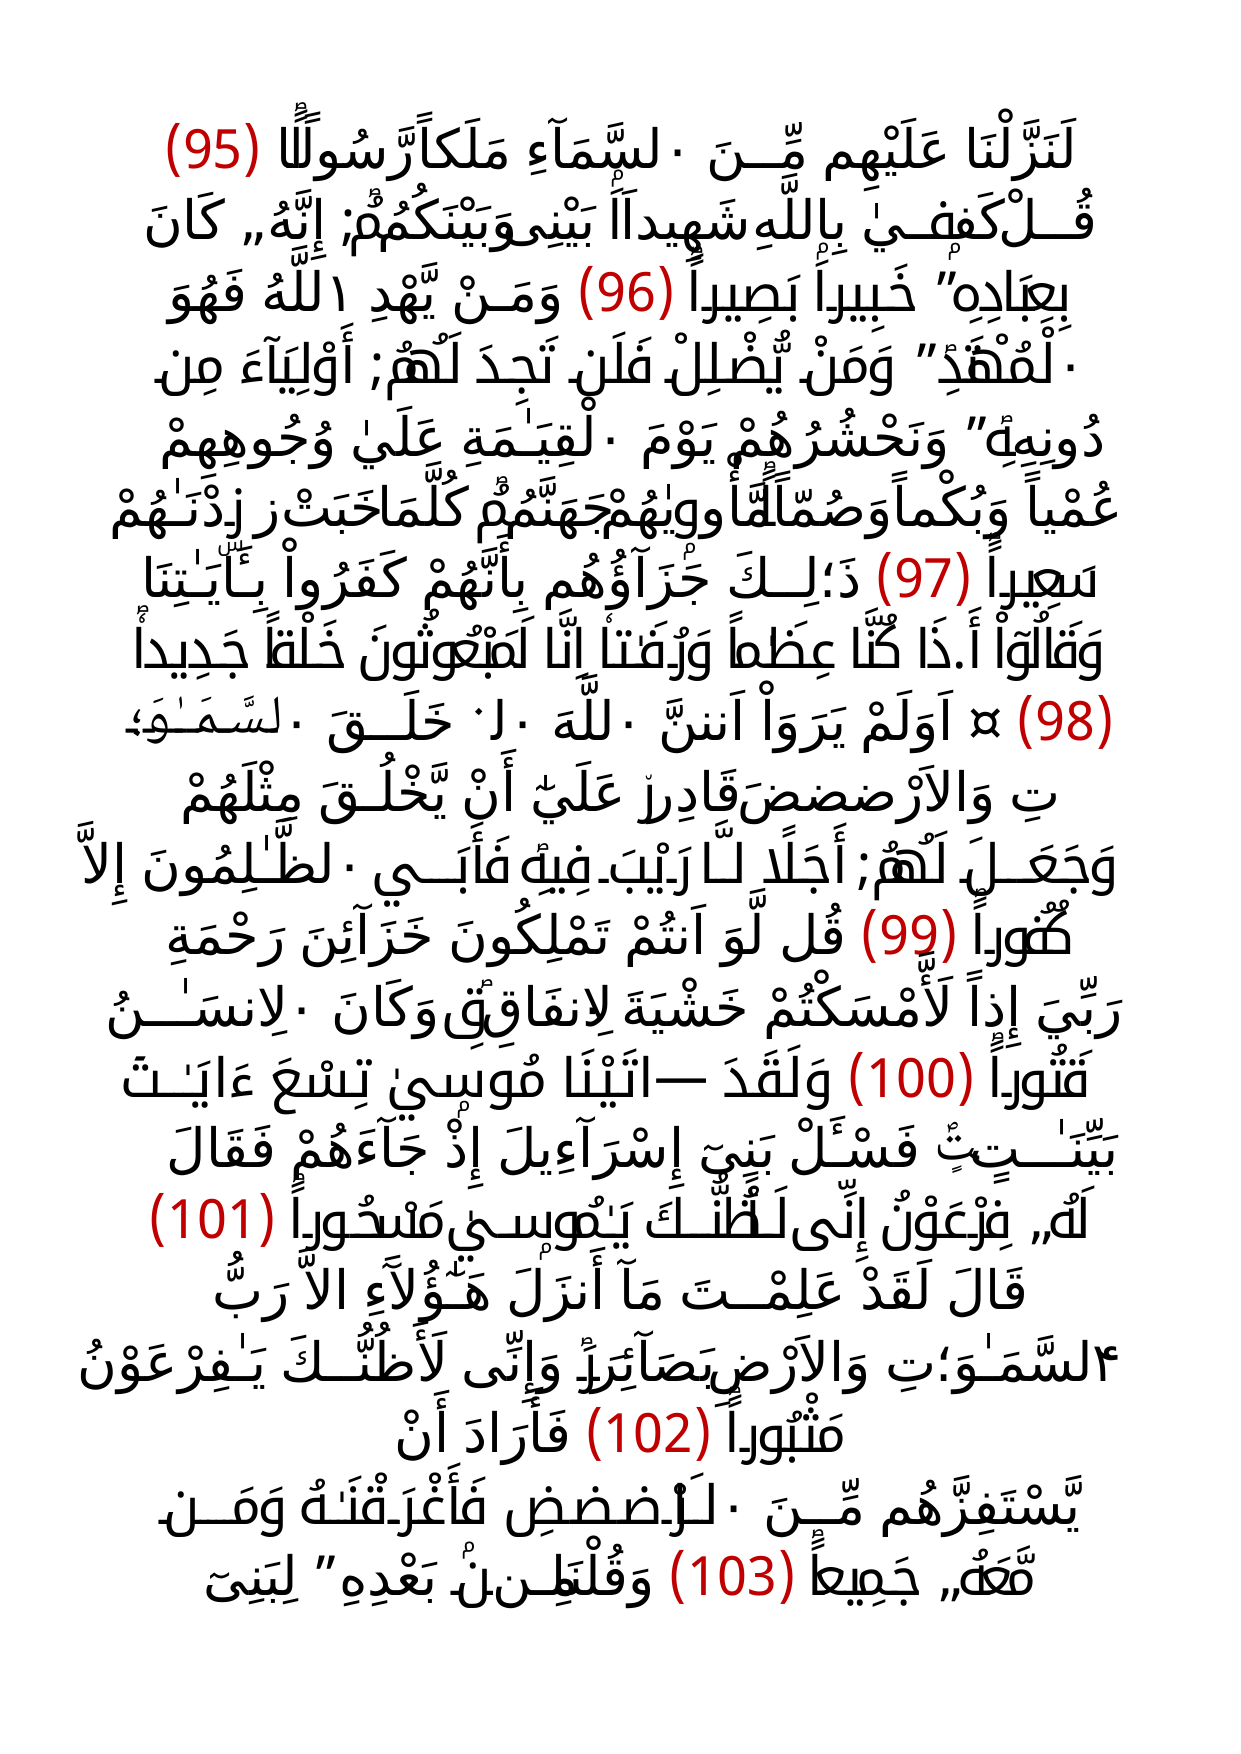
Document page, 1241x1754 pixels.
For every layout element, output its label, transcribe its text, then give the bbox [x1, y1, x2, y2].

text إِنَّهُ„ كَانَ مَنصُوراًؐ (33) وَلاَ تَقْرَبُواْ مَالَ ۰لْيَتِيمِ إِلاَّ بِالتِى هِــيَ أَحْسَــنُ حَتَّيٰ يَبْلُغَ أَشُدَّهُؐ, وَأَوْفُواْ بِالْعَهْدِؐ إِنَّ ۰لْعَهْدَ كَانَ مَسْـُٔولًؐا (34) وَأَوْفُواْ ۴لْكَيْـلَ إِذَا كِلْتُمْ وَزۣنُواْ بِالْقُسْطَاسسسِ ۱لْمُسْتَقِيمِؐ ذَ؛لِكَ خَيْرٌ وَأَحْسَنُ تَاوۣيلًؐا (35) ® وَلاَ تَقْفُ مَا لَيْــسَ لَــكَ بِهِ” عِلْم٘ؐ اِنَّ ۰لسَّمْعَ وَالْبَصَرَ وَالْفُؤَادَ كُلُّ ٱُوْلَئِــكَ كَانَ عَنْهُ مَسْـُٔولًؐا (36) وَلاَ تَمْشِ فِى ۱لاَرْضِ مَرَحاٗؐ اِنَّــكَ لَن تَخْرۣقَ ۰لاَرْضَ وَلَن تَبْلُغَ ۰لْجِبَالَ طُولًؐا (37) كُلُّ ذَ؛لِــكَ كَانَ سَيِّيؕةٗ عِندَ رَبِّــكَ مَكْرُوهاًؐ (38) ذَ؛لِــكَ مِمَّآ أَوْحۭيٰٓ إِلَيْــكَ رَبُّــكَ مِنَ ۰لْحِكْمَةِؐ وَلاَ تَجْعَلْ مَعَ ۰للَّهِ إِچَهاٗ —اخَرَ فَتُلْقۭيٰ فِى جَهَنَّمَ مَلُوماً مَّدْحُوراٗؐ (39) اَفَأَصْفۭيٰكُمْ رَبُّكُم بِالْبَنِينَ وَاتَّخَذَ مِــنَ ۰لْمَلَئِكَةِ إِنَـٰثاٗؐ اِنَّكُمْ لَتَقُولُونَ قَوْلٗا عَظِيماًؐ (40) وَلَقَدْ صَرَّفْنَا فِى هَـٰذَا ۰لْقُرْءَانِ لِيَذَّكَّرُواْ وَمَا يَزۣيدُهُمُ; إِلاَّ نُفُوراًؐ (41) قُل لَّوْ كَانَ مَعَهُ; ءَالِهَةٌ كَمَا تَقُولُونَ إِذاً لاَّبْتَغَوۣاْ اِلَيٰ ذى ۱لْعَرْشِ سَبِيلًؐا (42) سُبْحَـٰنَهُ„ وَتَعَـٰلۭــيٰ عَمَّا يَقُولُونَ عُلُوّاً كَبِيراًؐ (43) يُسَبِّحُ لَهُ ۴لسَّمَـٰوَ؛تُ ۴لسَّبْعُ وَالاَرْضُ وَمَن فِيهِنَّؐ وَإِن مِّـن شَيْءٖ اِلاَّ يُسَبِّحُ بِحَمْدِهِؐ” وَچَكِــن لاَّ تَفْقَهُونَ تَسْبِيحَهُمُؐ; إِنَّهُ„ كَانَ حَلِيماٗ غَفُوراًؐ (44) وَإِذَا قَرَأْتَ ۰لْقُرْءَانَ جَعَلْنَا بَيْنَــكَ وَبَيْنَ ۰لذِينَ لاَ يُومِنُونَ بِالاَخِرَةِ حِجَاباً مَّسْتُوراًؐ (45) وَجَعَلْنَا عَلَــيٰ قُلُوبِهِمُ; أَكِنَّةٗ اَنْ يَّفْقَهُوهُ وَفِىٓ ءَاذَانِهِمْ وَقْراًؐ وَإِذَا ذَكَرْتَ رَبَّــكَ فِى ۱لْقُرْءَانِ وَحْدَهُ„ وَلَّوْاْ عَلَــيٰٓ أَدْبۭـٰرۣهِمْ نُفُوراًؐ (46) نَّحْــنُ أَعْلَمُ بِمَا يَسْتَمِعُونَ بِهِ“ إِذْ يَسْتَمِعُونَ إِلَيْــكَ وَإِذْ هُمْ نَجْوۭيٰٓ إِذْ يَقُولُ ۴لظَّـٰلِمُونَ إِننن تَتَّبِعُونَ إِلاَّ رَجُلًا مَّسْحُوراٗؐ (47) ۶نظُرْ كَيْفَ ضَرَبُواْ لَكَ ۰لاَمْثَالَ فَضَلُّواْؐ فَلاَ يَسْتَطِيعُونَ سَبِيلًؐا (48) وَقَالُوٓاْ أَ.ذَا كُنَّا عِظَـٰماً وَرُفَـٰتاٗ اِنَّا لَمَبْعُوثُونَ خَلْقاً جَدِيداًؐ (49) ¥ قُلْ كُونُواْ حِجَارَةٗ اَوْ حَدِيداٗ (50) اَوْ خَلْقاً مِّمَّا يَكْبُرُ فِى صُدُورۣكُمْؐ فَسَيَقُولُونَ مَنْ يُّعِيدُنَاؐ قُلِ ۱ﻟ﮲ فَطَرَكُمُ; أَوَّلَ مَرَّةٍؐ فَسَيُنْغِضُونَ إِلَيْــكَ رُءُوسَهُمْ وَيَقُولُونَ مَتۭيٰ هُوَؐ قُــلْ عَـسۭيٰٓ أَنْ يَّكُونَ قَرۣيباًؐ (51) يَوْمَ يَدْعُوكُمْ فَتَسْتَجِيبُونَ بِحَمْدِهِ” وَتَظُنُّونَ إِن لَّبِثْتُمُ; إِلاَّ قَلِيلًؐا (52) وَقُل لِّعِبَادِى يَقُولُواْ ۴لتِى هِيَ أَحْسَنُؐ إِنَّ ۰لشَّيْطَـٰنَ يَنزَغُ بَيْنَهُمُؐ; إِنَّ ۰لشَّيْطَـٰــنَ كَانَ لِلِانسَـٰــنۣ عَدُوّاً مُّبِيناًؐ (53) رَّبُّكُمُ; أَعْلَمُ بِكُمُ; إِنْ يَّشَأْ يَرْحَمْكُمُ; أَوۣ اِنْ يَّشَأْ يُعَذِّبْكُمْؐ وَمَآ أَرْسَلْنَـٰكَ عَلَيْهِمْ وَكِيلًؐا (54) وَرَبُّــكَ أَعْلَمُ بِمَـن فِى ۱لسَّمَـٰوَ؛تِ وَالاَرْضِؐ وَلَقَدْ فَضَّلْنَا بَعْــضَ ۰لنَّبِيٓــٕـﯧــنَ عَلَيٰ بَعْضٍ وَءَاتَيْنَا دَاوُﹼدَ زَبُوراًؐ (55) قُــلُ ۶دْعُواْ ۴لذِينَ زَعَمْتُم مِّن دُونِهِ” فَلاَ يَمْلِكُونَ كَشْفَ ۰لضُّرّۣ عَنكُمْ وَلاَ تَحْوۣيلٗؐا (56) ۷وْلَئِــكَ ۰لذِينَ يَدْعُونَ يَبْتَغُونَ إِلَيٰ رَبِّهِمُ ۴لْوَسِيلَةَ أَيُّهُمُ; أَقْرَبببُ وَيَرْجُونَ رَحْمَتَهُ„ وَيَخَافُونَ عَذَابَهُؐ; إِنَّ عَذَابَ رَبِّكَ كَانَ مَحْذُوراًؐ (57) وَإِن مِّن قَرْيَةٖ اِلاَّ نَحْــنُ مُهْلِكُوهَا قَبْلَ يَوْمِ ۱لْقِيَـٰمَةِ أَوْ مُعَذِّبُوهَا عَذَاباً شَدِيداًؐ كَانَ ذَ؛لِكَ فِى ۱لْكِتَـٰــبِ مَسْطُوراًؐ (58) وَمَا مَنَعَنَآ أَن نُّرْسِلَ بِالاَيَـٰتِ إِلٓاَّ أَن كَذَّبببَ بِهَا ۰لاَوَّلُونَؐ وَءَاتَيْنَا ثَمُودَ ۰لنَّاقَةَ مُبْصِرَةً فَظَلَمُواْ بِهَاؐ وَمَا نُرْسِلُ بِالاَيَـٰتِ إِلاَّ تَخْوۣيفاًؐ (59) وَإِذْ قُلْنَا لَــكَ إِنَّ رَبَّــكَ أَحَاطَ بِالنَّاسِؐ وَمَا جَعَلْنَا ۰لرُّءْيَا ۰لتِىٓ أَرَيْنَـٰــكَ إِلاَّ فِتْنَةً لِّلنَّاسِ وَاڤشَّجَرَةَ ۰لْمَلْعُونَةَ فِى ۱لْقُرْءَانِؐ وَنُخَوّۣفُهُمْ فَمَا يَزۣيدُهُمُ; إِلاَّ طُغْيَـٰناً كَبِيراًؐ (60) ® وَإِذْ قُلْنَا لِلْمَلَئِكَةِ ۹سْجُدُواْ ءَلِادَمَ فَسَجَدُوٓاْؐ إِلٓاَّ إِبْلِيــسَ قَالَ ءَآسْجُدُ لِمَــنْ خَلَقْتَ طِيناًؐ (61) قَالَ أَرَ×يْتَكَ هَـٰذَا ۰ﻟ﮲ كَرَّمْتَ عَلَيَّ لَئِنَ اَخَّرْتَنِ“ إِلَيٰ يَوْمِ ۱لْقِيَـٰمَةِ لَأَحْتَنِكَنَّ ذُرّۣيَّتَهُ; إِلاَّ قَلِيلًؐا (62) قَالَ "ذْهَبْ فَمَن تَبِعَكَ مِنْهُمْ فَإِنَّ جَهَنَّمَ جَزَآؤُكُمْ جَزَآءً مَّوْفُوراًؐ (63) وَاسْتَفْزۣزْ مَنِ 'سْتَطَعْــتَ مِنْهُم بِصَوْتِــكَ وَأَجْلِــبْ عَلَيْهِم بِخَيْلِــكَ وَرَجْلِــكَ وَشَارۣكْهُمْ فِى ۱لاَمْوَ؛لِ وَالاَوْچَدِ وَعِدْهُمْؐ وَمَا يَعِدُهُمُ ۴لشَّيْطَـٰنُ إِلاَّ غُرُوراٗؐ (64) اِنَّ عِبَادِى لَيْــسَ لَــكَ عَلَيْهِمْ سُلْطَـٰنٌؐ وَكَفۭيٰ بِرَبِّــكَ وَكِيلًؐا (65) رَّبُّكُمُ ۴ﻟ﮲ يُزْجىِ لَكُمُ ۴لْفُلْــكَ فِى ۱ڤْبَحْرۣ لِتَبْتَغُواْ مِن فَضْلِهِؐ“ إِنَّهُ„ كَانَ بِكُمْ رَحِيماًؐ (66) وَإِذَا مَسَّكُمُ ۴لضُّرُّ فِى ۱ڤْبَحْرۣ ضَلَّ مَن تَدْعُونَ إِلٓاَّ إِيَّاهُؐ فَلَمَّا نَجّۭيٰكُمُ; إِلَي ۰لْبَرّۣ أَعْرَضْتُمْؐ وَكَانَ ۰لِانسَـٰــنُ كَفُوراٗؐ (67) اَفَأَمِنتُمُ; أَنننْ يَّخْسِفَ بِكُمْ جَانِبَ ۰لْبَرّۣ أَوْ يُرْسِــلَ عَلَيْكُمْ حَاصِباً ثُمَّ لاَ تَجِدُواْ لَكُمْ وَكِيلٗا (68) اَمَ اَمِنتُمُ; أَنْ يُّعِيدَكُمْ فِيهِ تَارَةٗ ۷خْرۭيٰ فَيُرْسِــلَ عَلَيْكُمْ قَاصِفاً مِّنَ ۰لرّۣيحِ فَيُغْرۣقَكُم بِمَا كَفَرْتُمْ ثُمَّ لاَ تَجِدُواْ لَكُمْ عَلَيْنَا بِهِ” تَبِيعاًؐ (69) © وَلَقَدْ كَرَّمْنَا بَنِىٓ ءَادَمَ وَحَمَلْنَـٰهُمْ فِى ۱لْبَرّۣ وَاڤْبَحْرۣ وَرَزَقْنَـٰهُم مِّنَ ۰لطَّيِّبَـٰــتِ وَفَضَّلْنَـٰهُمْ عَلَــيٰ كَثِيرٍ مِّمَّــنْ خَلَقْنَا تَفْضِيلًؐا (70) يَوْمَ نَدْعُواْ كُــلَّ ٱُنَاسٙ بِإِمَـٰمِهِمْؐ فَمَنُ ۷وتِيَ كِتَـٰبَهُ„ بِيَمِينِهِ” فَٱُوْلَئِــكَ يَقْرَءُونَ كِتَـٰبَهُمْ وَلاَ يُظْلَمُونَ فَتِيلًؐا (71) وَمَــن كَانَ فِى هَـٰذِهِ“ أَعْمۭيٰ فَهُوَ فِى ۱لاَخِرَةِ أَعْمۭيٰ وَأَضَلُّ سَبِيلًؐا (72) وَإِن كَادُواْ لَيَفْتِنُونَــكَ عَنِ ۱ﻟـذِىٓ أَوْحَيْنَآ إِلَيْــكَ لِتَفْتَرۣيَ عَلَيْنَا غَيْرَهُؐ, وَإِذاً لاَّتَّخَذُوكككَ خَلِيلًؐا (73) وَلَوْلآَ أَن ثَبَّتْنَـٰكَ لَقَدْ كِدتَّ تَرْكَـنُ إِلَيْهِمْ شَيْـٔاً قَلِيلٗؐا (74) اِذاً لَأَّذَقْنَـٰــكَ ضِعْفَ ۰لْحَيَوٰةِ وَضِعْفَ ۰لْمَمَاتِ ثُمَّ لاَ تَجِدُ لَــكَ عَلَيْنَا نَصِيراًؐ (75) وَإِن كَادُواْ لَيَسْتَفِزُّونَــكَ مِــنَ ۰لاَرْضِ لِيُخْرۣجُوكككَ مِنْهَاؐ وَإِذاً لاَّ يَلْبَثُونَ خَلْفَكَ إِلاَّ قَلِيلًؐا (76) سُنَّةَ مَــن قَدَ اَرْسَلْنَا قَبْلَــكَ مِن رُّسُلِنَاؐ وَلاَ تَجِدُ لِسُنَّتِنَا تَحْوۣيلٗؐا (77) اَقِمِ ۱لصَّلَوٰةَ لِدُلُوكِ ۱لشَّمْـسِ إِلَيٰ غَسَقِ ۱ليْلِ وَقُرْءَانَ ۰ڤْفَجْـرۣؐ إِنَّ قُرْءَانننَ ۰ڤْفَجْرۣ كَانَ مَشْهُوداًؐ (78) وَمِــنَ ۰ليْــلۣ فَتَهَجَّدْ بِهِ” نَافِلَةً لَّكَ عَسۭيٰٓ أَنْ يَّبْعَثَكَ رَبُّــكَ مَقَاماً مَّحْمُوداًؐ (79) وَقُل رَّبببِّ أَدْخِلْنِى مُدْخَلَ صِدْقٍ وَأَخْرۣجْنِى مُخْرَجَ صِدْقٍ وَاجْعَل لِّى مِــن لَّدُنكَ سُلْطَـٰناً نَّصِيراًؐ (80) وَقُـلْ جَآءَ ۰لْحَقُّ وَزَهَــقَ ۰لْبَـٰطِلُؐ إِنَّ ۰لْبَـٰطِــلَ كَانَ زَهُوقاًؐ (81) وَنُنَزّۣلُ مِــنَ ۰لْقُرْءَانِ مَا هُوَ شِفَآءٌ وَرَحْمَةٌ لِّلْمُومِنِينَؐ وَلاَ يَزۣيدُ ۴لظَّـٰلِمِينَ إِلاَّ خَسَاراًؐ (82) وَإِذَآ أَنْعَمْنَا عَلَي ۰لِانسَـٰــنۣ أَعْرَضَ وَنَــۭٔا بِجَانِبِهِؐ” وَإِذَا مَسَّهُ ۴لشَّرُّ كَانَ يَــُٔوساًؐ (83) قُلْ كُلٌّ يَعْمَــلُ عَلَيٰ شَاكِلَتِهِ” فَرَبُّكُمُ; أَعْلَمُ بِمَنْ هُوَ أَهْدۭيٰ سَبِيلًؐا (84) ® وَيَسْـَٔلُونَــكَ عَنِ ۱لرُّوحِؐ قُلِ ۱لرُّوحُ مِــنَ اَمْرۣ رَبِّى وَمَآ ٱُوتِيتُم مِّــنَ ۰لْعِلْمِ إِلاَّ قَلِيلًؐا (85) وَلَـئِن شِيؔنَا لَنَذْهَبَنَّ بِاﻟـذِىٓ أَوْحَيْنَآ إِلَيْــكَ ثُمَّ لاَ تَجِدُ لَــكَ بِهِ” عَلَيْنَا وَكِيلٗا (86) اِلاَّ رَحْمَةً مِّن رَّبِّكَؐ إِنَّ فَضْلَهُ„ كَانَ عَلَيْــكَ كَبِيراًؐ (87) قُل لَّـئِنِ 'جْتَمَعَــتِ ۱لِانسُ وَالْجِــنُّ عَلَيٰٓ أَنْ يَّاتُواْ بِمِثْــلۣ هَـٰذَا ۰لْقُرْءَانِ لاَ يَاتُونَ بِمِثْلِهِ” وَلَوْ كَانَ بَعْضُهُمْ لِبَعْــضٍ ظَهِيراًؐ (88) وَلَقَدْ صَرَّفْنَا لِلنَّاسِ فِى هَـٰذَا ۰لْقُرْءَانِ مِــن كُــلّۣ مَثَلٍ فَأَبۭــيٰٓ أَكْثَرُ ۴لنَّاسِ إِلاَّ كُفُوراًؐ (89) وَقَالُواْ لَن نُّومِــنَ لَــكَ حَتَّــيٰ تُفَجِّرَ لَنَا مِــنَ ۰لاَرْضِ يَنۢبُوعاٗ (90) اَوْ تَكُونَ لَــكَ جَنَّةٌ مِّن نَّخِيلٍ وَعِنَــبٍ فَتُفَجِّرَ ۰لاَنْهَـٰرَ خِچَلَهَا تَفْجِيراٗ (91) اَوْ تُسْقِطَ ۰لسَّمَآءَ كَمَا زَعَمْــتَ عَلَيْنَا كِسَفاٗ اَوْ تَاتِيَ بِاللَّهِ وَالْمَلَئِكَةِ قَبِيلٗا (92) اَوْ يَكُونَ لَــكَ بَيْــتٌ مِّن زُخْرُفٖ اَوْ تَرْقۭيٰ فِى ۱لسَّمَآءِ وَلَن نُّومِنَ لِرُقِيِّكَ حَتَّــيٰ تُنَزّۣلَ عَلَيْنَا كِتَـٰباً نَّقْرَؤُهُؐ, قُلْ سُبْحَـٰنَ رَبِّى هَــلْ كُنتُ إِلاَّ بَشَراً رَّسُولًؐا (93) وَمَا مَنَعَ ۰لنَّاسَ أَنْ يُّومِنُوٓاْ إِذْ جَآءَهُمُ ۴لْهُدۭيٰٓ إِلٓاَّ أَن قَالُوٓاْ أَبَعَــثَ ۰للَّهُ بَشَراً رَّسُولًؐا (94) قُل لَّوْ كَانَ فِى ۱لاَرْضضضِ مَلَئِكَةٌ يَمْشُونَ مُطْمَئِـنِّيــنَ لَنَزَّلْنَا عَلَيْهِم مِّــنَ ۰لسَّمَآءِ مَلَكاً رَّسُولًؐا (95) قُــلْ كَفۭــيٰ بِاللَّهِ شَهِيداَۢ بَيْنِى وَبَيْنَكُمُؐ; إِنَّهُ„ كَانَ بِعِبَادِهِ” خَبِيراَۢ بَصِيراًؐ (96) وَمَـنْ يَّهْدِ ۱للَّهُ فَهُوَ ۰لْمُهْتَدِؐ” وَمَنْ يُّضْلِلْ فَلَن تَجِدَ لَهُمُ; أَوْلِيَآءَ مِن دُونِهِؐ” وَنَحْشُرُهُمْ يَوْمَ ۰لْقِيَـٰمَةِ عَلَيٰ وُجُوهِهِمْ عُمْياً وَبُكْماً وَصُمّاًؐ مَّأْوۭيٰهُمْ جَهَنَّمُؐ كُلَّمَا خَبَتْ زۣدْنَـٰهُمْ سَعِيراًؐ (97) ذَ؛لِــكَ جَزَآؤُهُم بِأَنَّهُمْ كَفَرُواْ بِـَٔايَـٰتِنَا وَقَالُوٓاْ أَ.ذَا كُنَّا عِظَـٰماً وَرُفَـٰتاٗ اِنَّا لَمَبْعُوثُونَ خَلْقاً جَدِيداٗؐ (98) ¤ اَوَلَمْ يَرَوَاْ اَنننَّ ۰للَّهَ ۰ﻟ﮲ خَلَــقَ ۰لسَّمَـٰوَ؛تِ وَالاَرْضضضَ قَادِر٘ عَلَيٰٓ أَنْ يَّخْلُـقَ مِثْلَهُمْ وَجَعَــلَ لَهُمُ; أَجَلًا لاَّ رَيْبَ فِيهِؐ فَأَبَــي ۰لظَّـٰلِمُونَ إِلاَّ كُفُوراًؐ (99) قُل لَّوَ اَنتُمْ تَمْلِكُونَ خَزَآئِنَ رَحْمَةِ رَبِّيَ إِذاً لَأَّمْسَكْتُمْ خَشْيَةَ ۰لِانفَاقِؐ وَكَانَ ۰لِانسَـٰــنُ قَتُوراًؐ (100) وَلَقَدَ —اتَيْنَا مُوسۭيٰ تِسْعَ ءَايَـٰــتٙ بَيِّنَـٰــتٍؐ فَسْـَٔلْ بَنِىٓ إِسْرَآءِيلَ إِذْ جَآءَهُمْ فَقَالَ لَهُ„ فِرْعَوْنُ إِنِّى لَأَظُنُّــكَ يَـٰمُوسۭــيٰ مَسْحُوراًؐ (101) قَالَ لَقَدْ عَلِمْــتَ مَآ أَنزَلَ هَـٰٓؤُلآَءِ الاَّ رَبُّ ۴لسَّمَـٰوَ؛تِ وَالاَرْضِ بَصَآئِرَؐ وَإِنِّى لَأَظُنُّــكَ يَـٰفِرْعَوْنُ مَثْبُوراًؐ (102) فَأَرَادَ أَنْ [118, 118, 1122, 1474]
text يَّسْتَفِزَّهُم مِّــنَ ۰لاَرْضضضِ فَأَغْرَقْنَـٰهُ وَمَــن مَّعَهُ„ جَمِيعاًؐ (103) وَقُلْنَا مِـنۢ بَعْدِهِ” لِبَنِىٓ إِسْرَآءِيــلَ ۸سْكُنُواْ ۴لاَرْضَؐ فَإِذَا جَآءَ وَعْدُ ۴لاَخِرَةِ جِيؔنَا بِكُمْ لَفِيفاًؐ (104) وَبِالْحَــقّۣ أَنزَلْنَـٰهُؐ وَبِالْحَقِّ نَزَلَؐ وَمَآ أَرْسَلْنَـٰــكَ إِلاَّ مُبَشِّراً وَنَذِيراًؐ (105) وَقُرْءَاناً فَرَقْنَـٰهُ لِتَقْرَأَهُ„ عَلَــي ۰لنَّاسسسِ عَلَيٰ مُكْثٍؐ وَنَزَّلْنَـٰهُ تَنزۣيلًؐا (106) قُلَ —امِنُواْ بِهِ“ أَوْ لاَ تُومِنُوٓاْؐ إِنَّ ۰لذِينَ ٱُوتُواْ ۴لْعِلْمَ مِن قَبْلِهِ“ إِذَا يُتْلۭــيٰ عَلَيْهِمْ يَخِرُّونَ لِلاَذْقَانننۣ سُجَّداً وَيَقُولُونَ سُبْحَـٰنَ رَبِّنَآ إِن كَانَ وَعْدُ رَبِّنَا لَمَفْعُولًؐا (107) وَيَخِرُّونَ لِلاَذْقَانِ يَبْكُونَ وَيَزۣيدُهُمْ خُشُوعاًؐ ¦ (108) قُــلُ ۶دْعُواْ ۴للَّهَ أَوُ ۶دْعُواْ ۴لرَّحْمَـٰنَؐ أَيّاً مَّا تَدْعُواْ فَلَهُ ۴لاَسْمَآءُ ۴لْحُسْنۭيٰؐ وَلاَ تَجْهَرْ بِصَلاَتِــكَ وَلاَ تُخَافِتْ بِهَا وَابْتَغِ بَيْــنَ ذَ؛لِكَ سَبِيلًؐا (109) وَقُـلِ ۱لْحَمْدُ لِلهِ ۱ﻟ﮲ لَمْ يَتَّخِذْ وَلَداً وَلَمْ يَكُــن لَّهُ„ شَرۣيــكٌ فِى ۱لْمُلْــكِ وَلَمْ يَكُــن لَّهُ„ وَلِيٌّ مِّنَ ۰لذُّلﱢّؐ وَكَبِّرْهُ تَكْبِيراٗ (110) [118, 1474, 1122, 1617]
